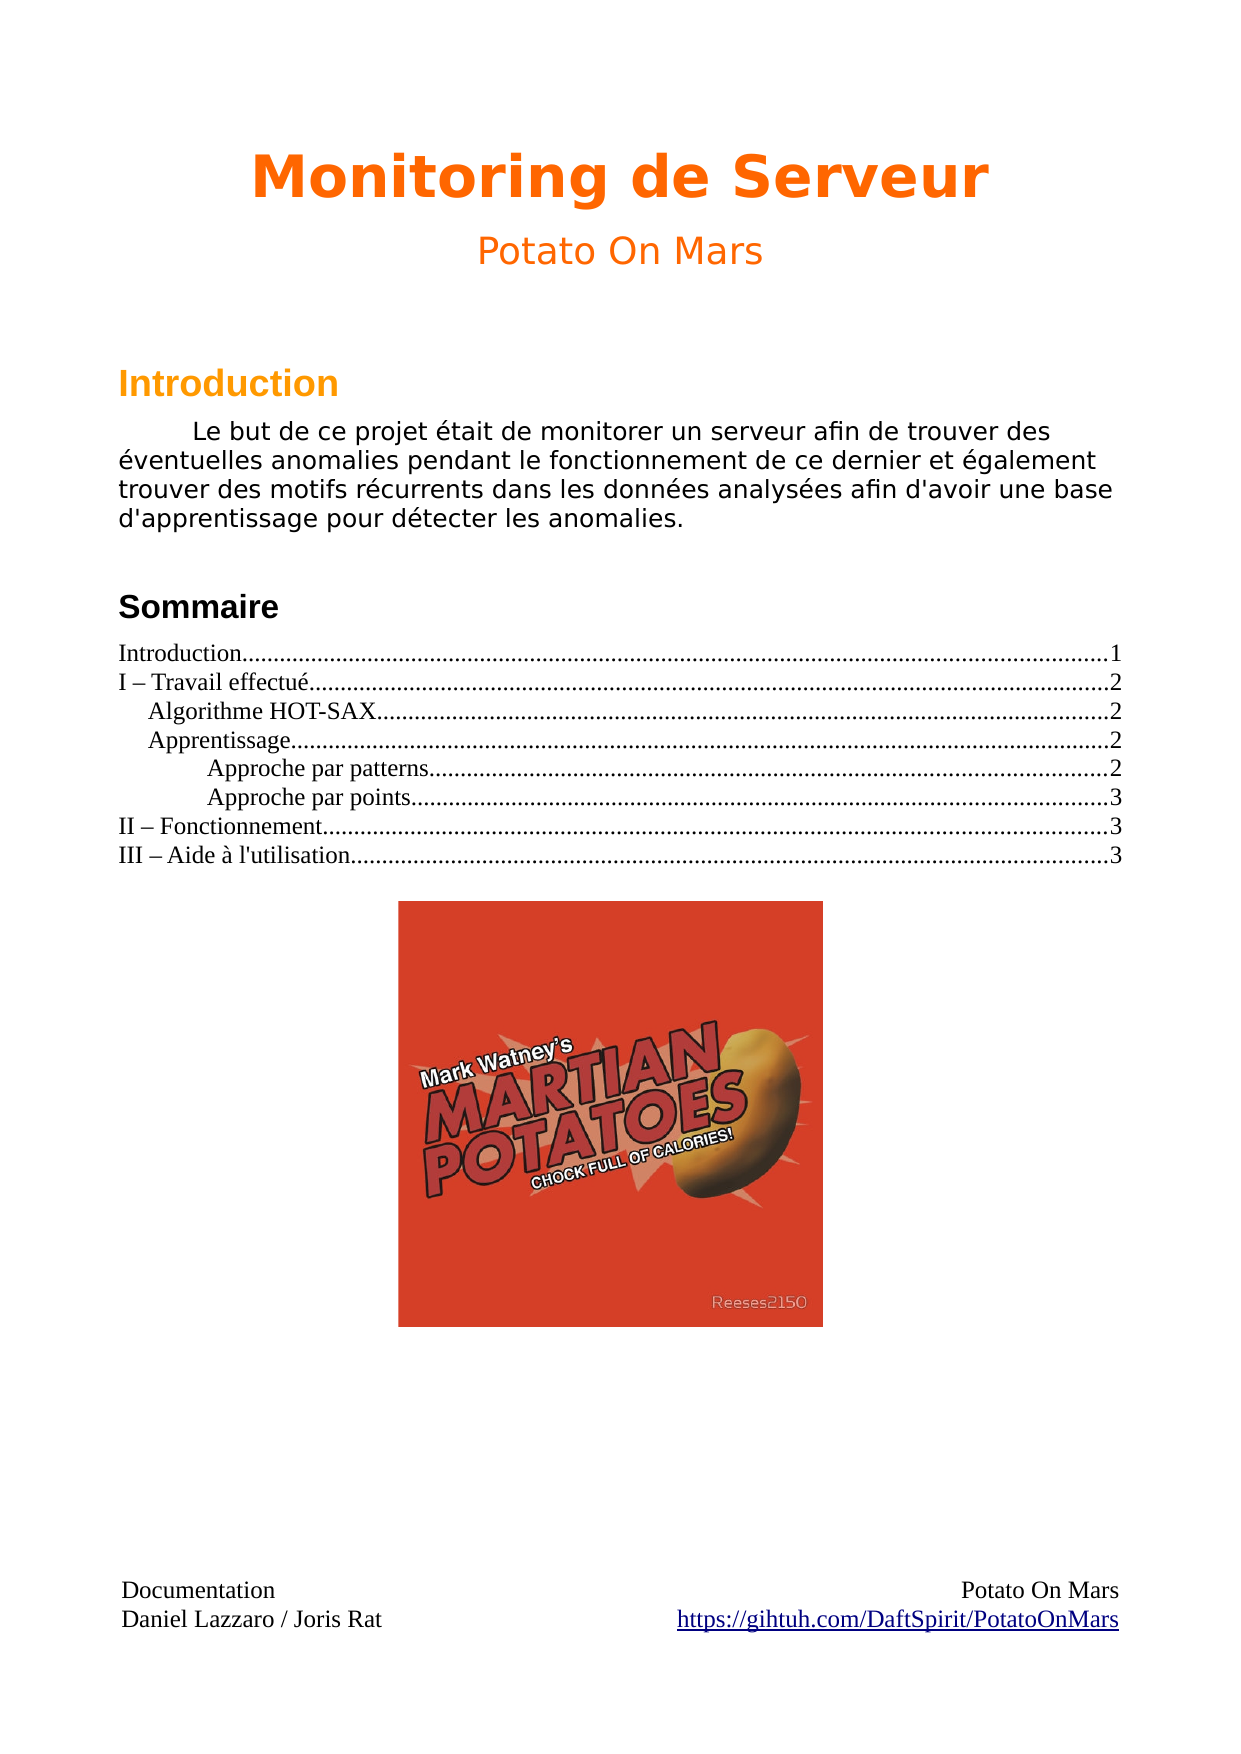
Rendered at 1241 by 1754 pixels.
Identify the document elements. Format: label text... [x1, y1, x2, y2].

text Algorithme HOT-SAX 2 [148, 696, 1122, 725]
subtitle Introduction [118, 361, 1122, 404]
text II – Fonctionnement 3 [118, 811, 1122, 840]
text Approche par patterns 2 [207, 753, 1122, 782]
text Approche par points 3 [207, 782, 1122, 811]
subtitle Sommaire [118, 587, 1122, 626]
picture [398, 901, 823, 1327]
text I – Travail effectué 2 [118, 667, 1122, 696]
subtitle Potato On Mars [118, 230, 1122, 273]
text Le but de ce projet était de monitorer un serveur afin de trouver des éventuelles anomalies pendant le fonctionnement de ce dernier et également trouver des motifs récurrents dans les données analysées afin d'avoir une base d'apprentissage pour détecter les anomalies. [118, 417, 1122, 533]
text Apprentissage 2 [148, 725, 1122, 753]
text Introduction 1 [118, 638, 1122, 667]
title Monitoring de Serveur [118, 143, 1122, 211]
text III – Aide à l'utilisation 3 [118, 840, 1122, 868]
